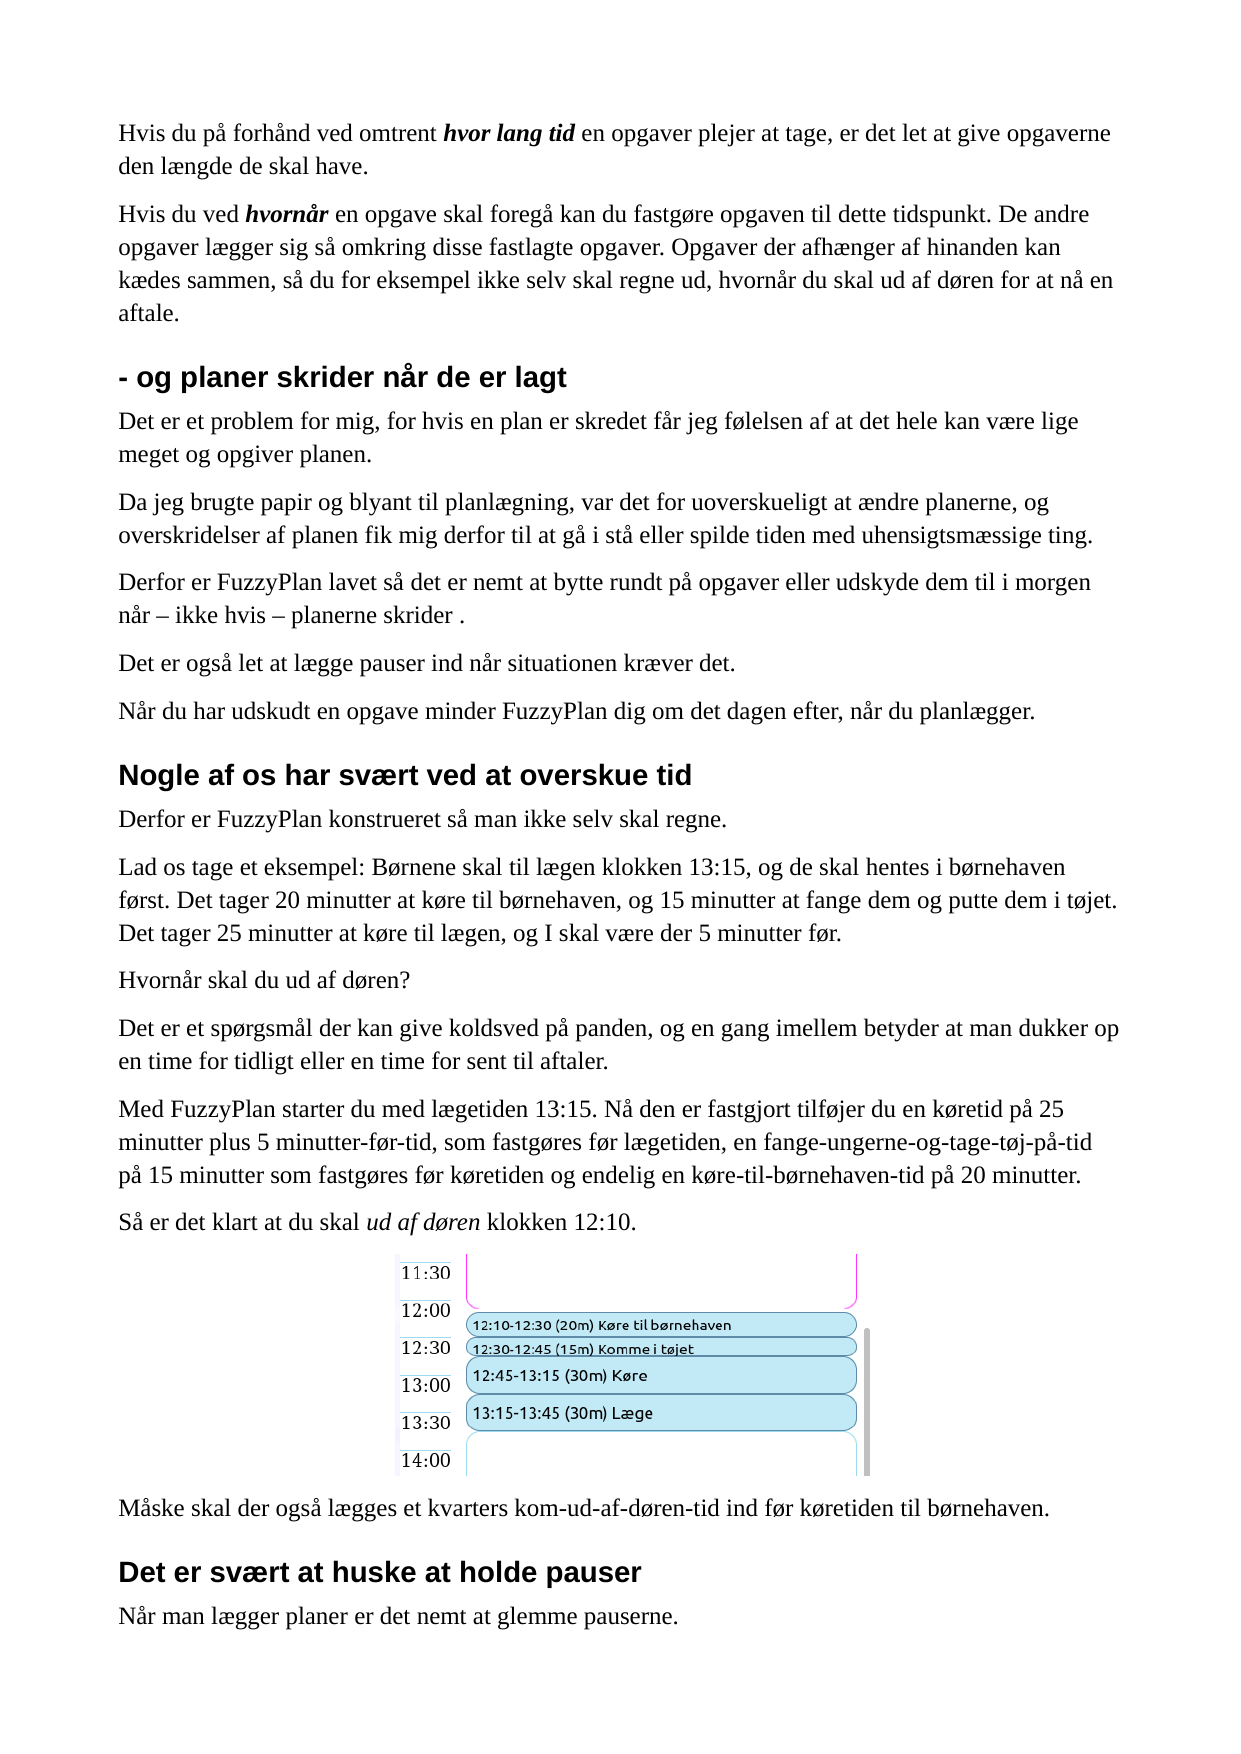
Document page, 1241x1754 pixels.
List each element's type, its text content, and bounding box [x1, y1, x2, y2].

text Da jeg brugte papir og blyant til planlægning, var det for uoverskueligt at ændre planerne, og overskridelser af planen fik mig derfor til at gå i stå eller spilde tiden med uhensigtsmæssige ting. [118, 487, 1122, 549]
text Så er det klart at du skal ud af døren klokken 12:10. [118, 1207, 1122, 1236]
subtitle Det er svært at huske at holde pauser [118, 1555, 1122, 1589]
text Måske skal der også lægges et kvarters kom-ud-af-døren-tid ind før køretiden til børnehaven. [118, 1493, 1122, 1522]
text Det er et problem for mig, for hvis en plan er skredet får jeg følelsen af at det hele kan være lige meget og opgiver planen. [118, 406, 1122, 468]
text Når du har udskudt en opgave minder FuzzyPlan dig om det dagen efter, når du planlægger. [118, 696, 1122, 724]
subtitle - og planer skrider når de er lagt [118, 360, 1122, 394]
text Med FuzzyPlan starter du med lægetiden 13:15. Nå den er fastgjort tilføjer du en køretid på 25 minutter plus 5 minutter-før-tid, som fastgøres før lægetiden, en fange-ungerne-og-tage-tøj-på-tid på 15 minutter som fastgøres før køretiden og endelig en køre-til-børnehaven-tid på 20 minutter. [118, 1094, 1122, 1188]
text Hvis du på forhånd ved omtrent hvor lang tid en opgaver plejer at tage, er det let at give opgaverne den længde de skal have. [118, 118, 1122, 180]
text Derfor er FuzzyPlan lavet så det er nemt at bytte rundt på opgaver eller udskyde dem til i morgen når – ikke hvis – planerne skrider . [118, 567, 1122, 629]
text Det er også let at lægge pauser ind når situationen kræver det. [118, 648, 1122, 677]
picture [394, 1254, 882, 1476]
subtitle Nogle af os har svært ved at overskue tid [118, 758, 1122, 792]
text Hvis du ved hvornår en opgave skal foregå kan du fastgøre opgaven til dette tidspunkt. De andre opgaver lægger sig så omkring disse fastlagte opgaver. Opgaver der afhænger af hinanden kan kædes sammen, så du for eksempel ikke selv skal regne ud, hvornår du skal ud af døren for at nå en aftale. [118, 199, 1122, 327]
text Hvornår skal du ud af døren? [118, 965, 1122, 994]
text Lad os tage et eksempel: Børnene skal til lægen klokken 13:15, og de skal hentes i børnehaven først. Det tager 20 minutter at køre til børnehaven, og 15 minutter at fange dem og putte dem i tøjet. Det tager 25 minutter at køre til lægen, og I skal være der 5 minutter før. [118, 852, 1122, 947]
text Derfor er FuzzyPlan konstrueret så man ikke selv skal regne. [118, 804, 1122, 833]
text Når man lægger planer er det nemt at glemme pauserne. [118, 1601, 1122, 1630]
text Det er et spørgsmål der kan give koldsved på panden, og en gang imellem betyder at man dukker op en time for tidligt eller en time for sent til aftaler. [118, 1013, 1122, 1075]
